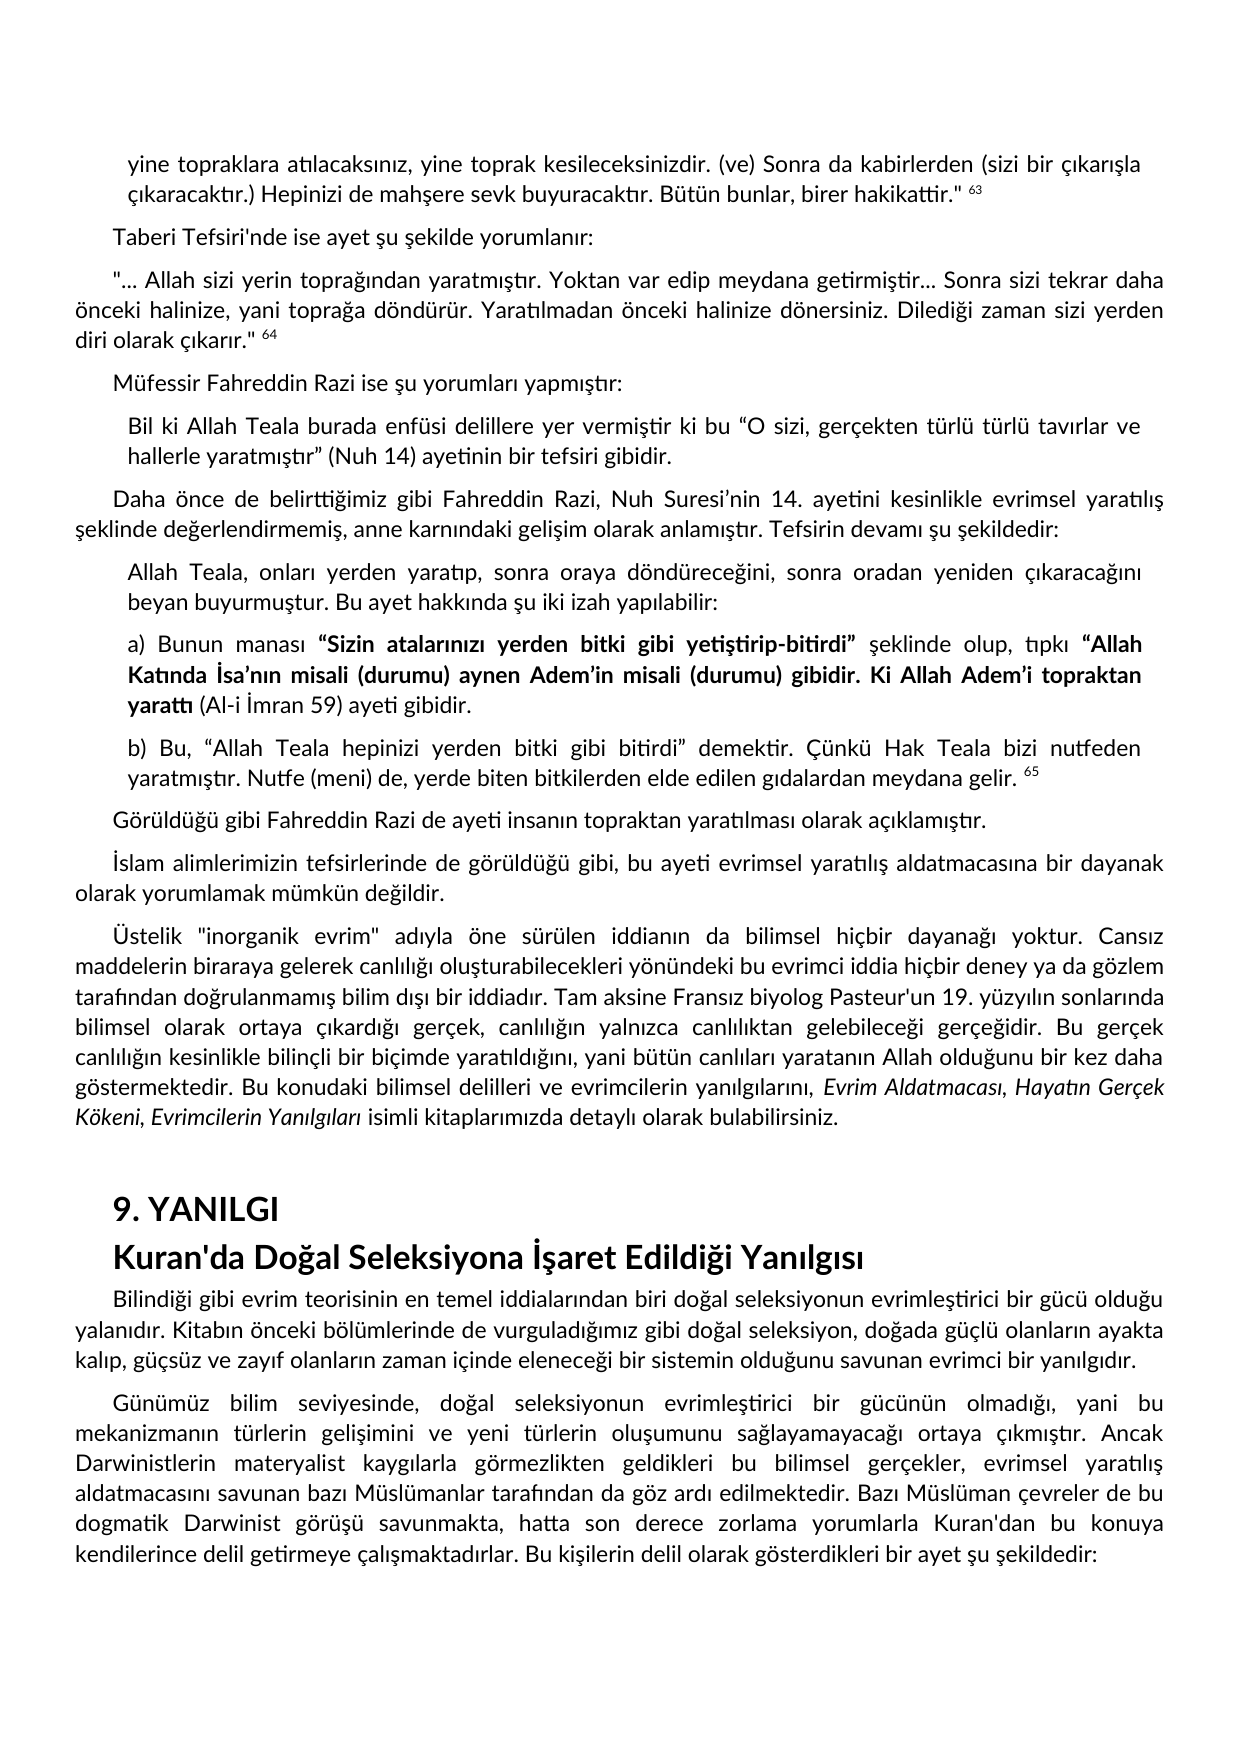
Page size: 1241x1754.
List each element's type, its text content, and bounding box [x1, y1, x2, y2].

text Daha önce de belirttiğimiz gibi Fahreddin Razi, Nuh Suresi’nin 14. ayetini kesinlikle evrimsel yaratılış şeklinde değerlendirmemiş, anne karnındaki gelişim olarak anlamıştır. Tefsirin devamı şu şekildedir: [75, 484, 1165, 542]
text "... Allah sizi yerin toprağından yaratmıştır. Yoktan var edip meydana getirmiştir... Sonra sizi tekrar daha önceki halinize, yani toprağa döndürür. Yaratılmadan önceki halinize dönersiniz. Dilediği zaman sizi yerden diri olarak çıkarır." 64 [75, 266, 1165, 353]
text Görüldüğü gibi Fahreddin Razi de ayeti insanın topraktan yaratılması olarak açıklamıştır. [75, 806, 1165, 834]
text Bilindiği gibi evrim teorisinin en temel iddialarından biri doğal seleksiyonun evrimleştirici bir gücü olduğu yalanıdır. Kitabın önceki bölümlerinde de vurguladığımız gibi doğal seleksiyon, doğada güçlü olanların ayakta kalıp, güçsüz ve zayıf olanların zaman içinde eleneceği bir sistemin olduğunu savunan evrimci bir yanılgıdır. [75, 1285, 1165, 1373]
text yine topraklara atılacaksınız, yine toprak kesileceksinizdir. (ve) Sonra da kabirlerden (sizi bir çıkarışla çıkaracaktır.) Hepinizi de mahşere sevk buyuracaktır. Bütün bunlar, birer hakikattir." 63 [127, 150, 1143, 208]
subtitle Kuran'da Doğal Seleksiyona İşaret Edildiği Yanılgısı [112, 1237, 1165, 1277]
text Müfessir Fahreddin Razi ise şu yorumları yapmıştır: [75, 369, 1165, 396]
text a) Bunun manası “Sizin atalarınızı yerden bitki gibi yetiştirip-bitirdi” şeklinde olup, tıpkı “Allah Katında İsa’nın misali (durumu) aynen Adem’in misali (durumu) gibidir. Ki Allah Adem’i topraktan yarattı (Al-i İmran 59) ayeti gibidir. [127, 630, 1143, 718]
text Günümüz bilim seviyesinde, doğal seleksiyonun evrimleştirici bir gücünün olmadığı, yani bu mekanizmanın türlerin gelişimini ve yeni türlerin oluşumunu sağlayamayacağı ortaya çıkmıştır. Ancak Darwinistlerin materyalist kaygılarla görmezlikten geldikleri bu bilimsel gerçekler, evrimsel yaratılış aldatmacasını savunan bazı Müslümanlar tarafından da göz ardı edilmektedir. Bazı Müslüman çevreler de bu dogmatik Darwinist görüşü savunmakta, hatta son derece zorlama yorumlarla Kuran'dan bu konuya kendilerince delil getirmeye çalışmaktadırlar. Bu kişilerin delil olarak gösterdikleri bir ayet şu şekildedir: [75, 1388, 1165, 1567]
text Allah Teala, onları yerden yaratıp, sonra oraya döndüreceğini, sonra oradan yeniden çıkaracağını beyan buyurmuştur. Bu ayet hakkında şu iki izah yapılabilir: [127, 557, 1143, 615]
text Taberi Tefsiri'nde ise ayet şu şekilde yorumlanır: [75, 223, 1165, 250]
text b) Bu, “Allah Teala hepinizi yerden bitki gibi bitirdi” demektir. Çünkü Hak Teala bizi nutfeden yaratmıştır. Nutfe (meni) de, yerde biten bitkilerden elde edilen gıdalardan meydana gelir. 65 [127, 733, 1143, 791]
subtitle 9. YANILGI [112, 1188, 1165, 1228]
text Üstelik "inorganik evrim" adıyla öne sürülen iddianın da bilimsel hiçbir dayanağı yoktur. Cansız maddelerin biraraya gelerek canlılığı oluşturabilecekleri yönündeki bu evrimci iddia hiçbir deney ya da gözlem tarafından doğrulanmamış bilim dışı bir iddiadır. Tam aksine Fransız biyolog Pasteur'un 19. yüzyılın sonlarında bilimsel olarak ortaya çıkardığı gerçek, canlılığın yalnızca canlılıktan gelebileceği gerçeğidir. Bu gerçek canlılığın kesinlikle bilinçli bir biçimde yaratıldığını, yani bütün canlıları yaratanın Allah olduğunu bir kez daha göstermektedir. Bu konudaki bilimsel delilleri ve evrimcilerin yanılgılarını, Evrim Aldatmacası, Hayatın Gerçek Kökeni, Evrimcilerin Yanılgıları isimli kitaplarımızda detaylı olarak bulabilirsiniz. [75, 922, 1165, 1131]
text İslam alimlerimizin tefsirlerinde de görüldüğü gibi, bu ayeti evrimsel yaratılış aldatmacasına bir dayanak olarak yorumlamak mümkün değildir. [75, 849, 1165, 907]
text Bil ki Allah Teala burada enfüsi delillere yer vermiştir ki bu “O sizi, gerçekten türlü türlü tavırlar ve hallerle yaratmıştır” (Nuh 14) ayetinin bir tefsiri gibidir. [127, 411, 1143, 469]
